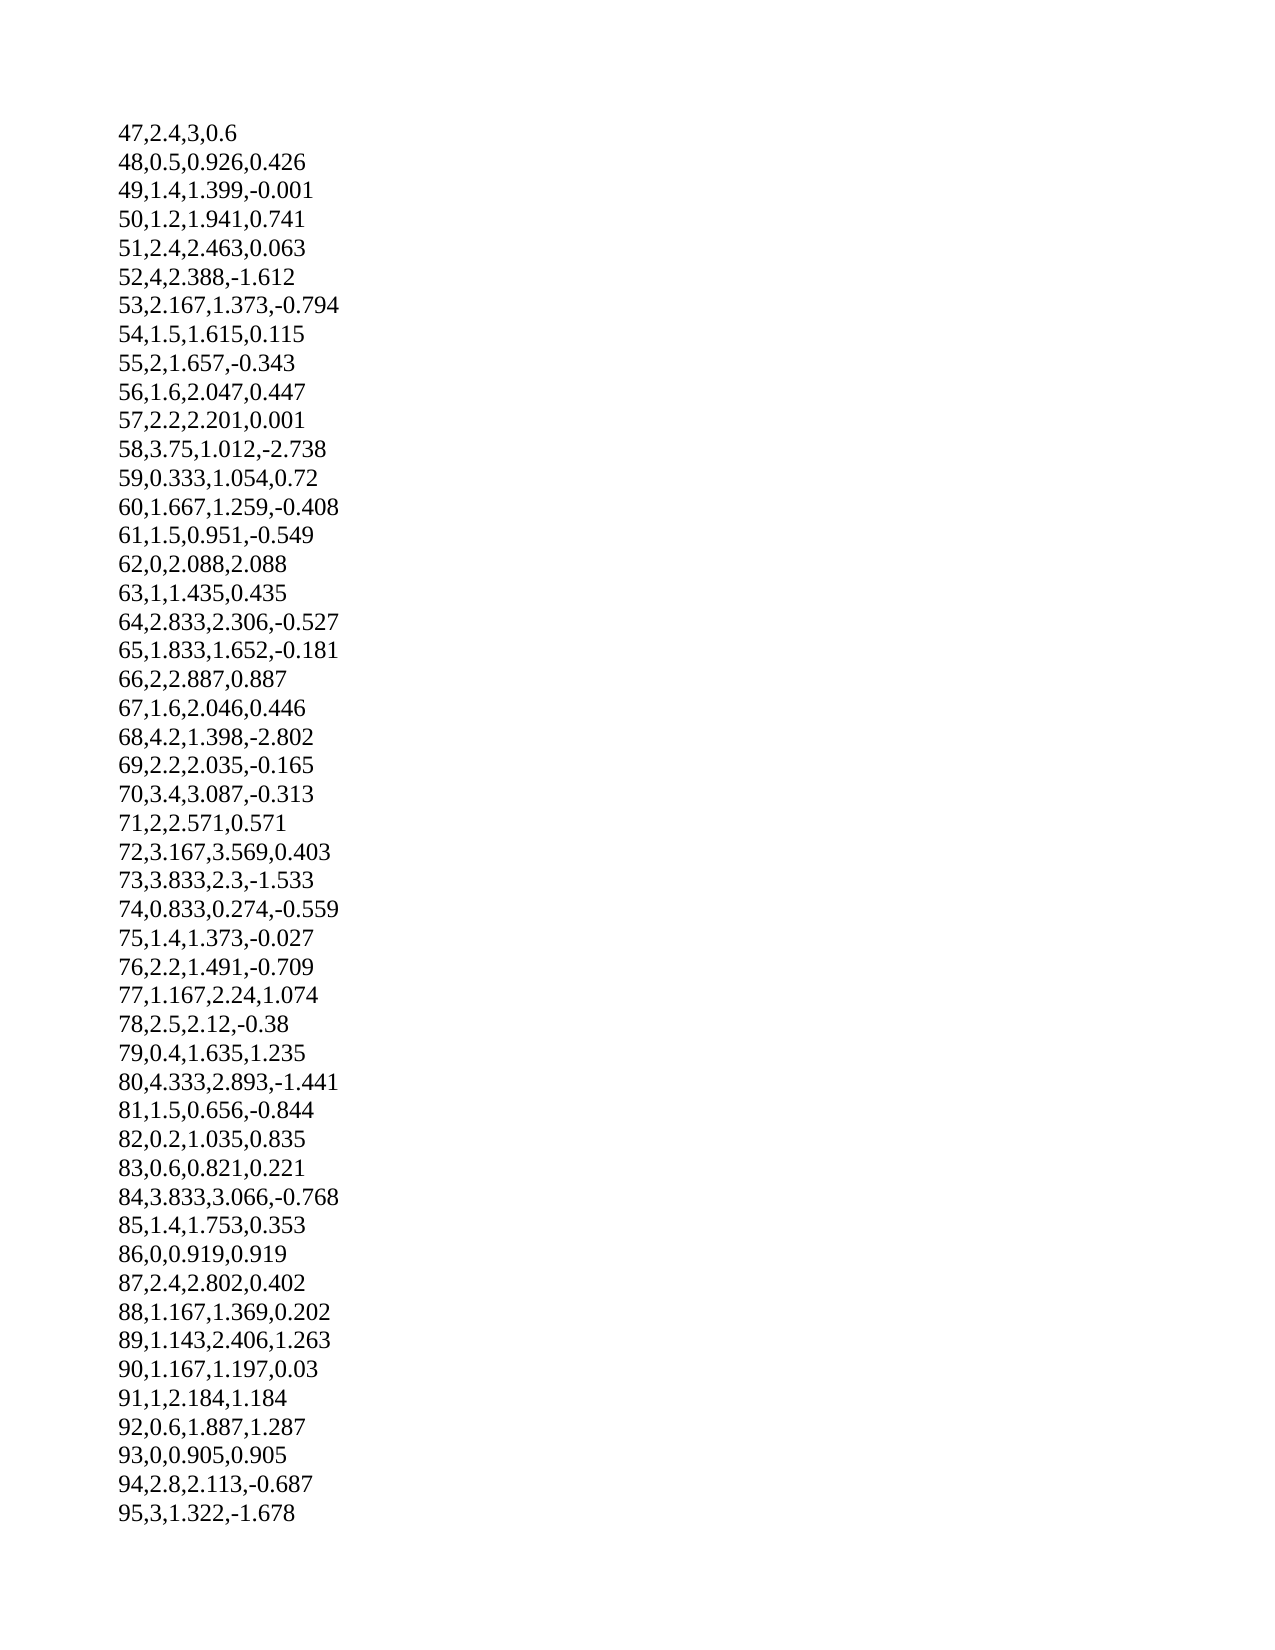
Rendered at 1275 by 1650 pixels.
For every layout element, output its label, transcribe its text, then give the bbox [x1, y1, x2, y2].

text 77,1.167,2.24,1.074 [118, 981, 1157, 1009]
text 79,0.4,1.635,1.235 [118, 1038, 1157, 1067]
text 59,0.333,1.054,0.72 [118, 463, 1157, 492]
text 53,2.167,1.373,-0.794 [118, 291, 1157, 319]
text 60,1.667,1.259,-0.408 [118, 492, 1157, 521]
text 83,0.6,0.821,0.221 [118, 1153, 1157, 1182]
text 89,1.143,2.406,1.263 [118, 1326, 1157, 1354]
text 76,2.2,1.491,-0.709 [118, 952, 1157, 981]
text 80,4.333,2.893,-1.441 [118, 1067, 1157, 1096]
text 88,1.167,1.369,0.202 [118, 1297, 1157, 1326]
text 81,1.5,0.656,-0.844 [118, 1096, 1157, 1124]
text 93,0,0.905,0.905 [118, 1441, 1157, 1469]
text 50,1.2,1.941,0.741 [118, 204, 1157, 233]
text 57,2.2,2.201,0.001 [118, 406, 1157, 434]
text 56,1.6,2.047,0.447 [118, 377, 1157, 406]
text 62,0,2.088,2.088 [118, 549, 1157, 578]
text 95,3,1.322,-1.678 [118, 1498, 1157, 1527]
text 85,1.4,1.753,0.353 [118, 1211, 1157, 1239]
text 58,3.75,1.012,-2.738 [118, 434, 1157, 463]
text 66,2,2.887,0.887 [118, 664, 1157, 693]
text 63,1,1.435,0.435 [118, 578, 1157, 607]
text 90,1.167,1.197,0.03 [118, 1354, 1157, 1383]
text 51,2.4,2.463,0.063 [118, 233, 1157, 262]
text 78,2.5,2.12,-0.38 [118, 1009, 1157, 1038]
text 61,1.5,0.951,-0.549 [118, 521, 1157, 549]
text 82,0.2,1.035,0.835 [118, 1124, 1157, 1153]
text 87,2.4,2.802,0.402 [118, 1268, 1157, 1297]
text 54,1.5,1.615,0.115 [118, 319, 1157, 348]
text 52,4,2.388,-1.612 [118, 262, 1157, 291]
text 71,2,2.571,0.571 [118, 808, 1157, 837]
text 68,4.2,1.398,-2.802 [118, 722, 1157, 751]
text 86,0,0.919,0.919 [118, 1239, 1157, 1268]
text 73,3.833,2.3,-1.533 [118, 866, 1157, 894]
text 47,2.4,3,0.6 [118, 118, 1157, 147]
text 70,3.4,3.087,-0.313 [118, 779, 1157, 808]
text 67,1.6,2.046,0.446 [118, 693, 1157, 722]
text 55,2,1.657,-0.343 [118, 348, 1157, 377]
text 69,2.2,2.035,-0.165 [118, 751, 1157, 779]
text 91,1,2.184,1.184 [118, 1383, 1157, 1412]
text 94,2.8,2.113,-0.687 [118, 1469, 1157, 1498]
text 48,0.5,0.926,0.426 [118, 147, 1157, 176]
text 84,3.833,3.066,-0.768 [118, 1182, 1157, 1211]
text 64,2.833,2.306,-0.527 [118, 607, 1157, 636]
text 65,1.833,1.652,-0.181 [118, 636, 1157, 664]
text 49,1.4,1.399,-0.001 [118, 176, 1157, 204]
text 72,3.167,3.569,0.403 [118, 837, 1157, 866]
text 92,0.6,1.887,1.287 [118, 1412, 1157, 1441]
text 74,0.833,0.274,-0.559 [118, 894, 1157, 923]
text 75,1.4,1.373,-0.027 [118, 923, 1157, 952]
